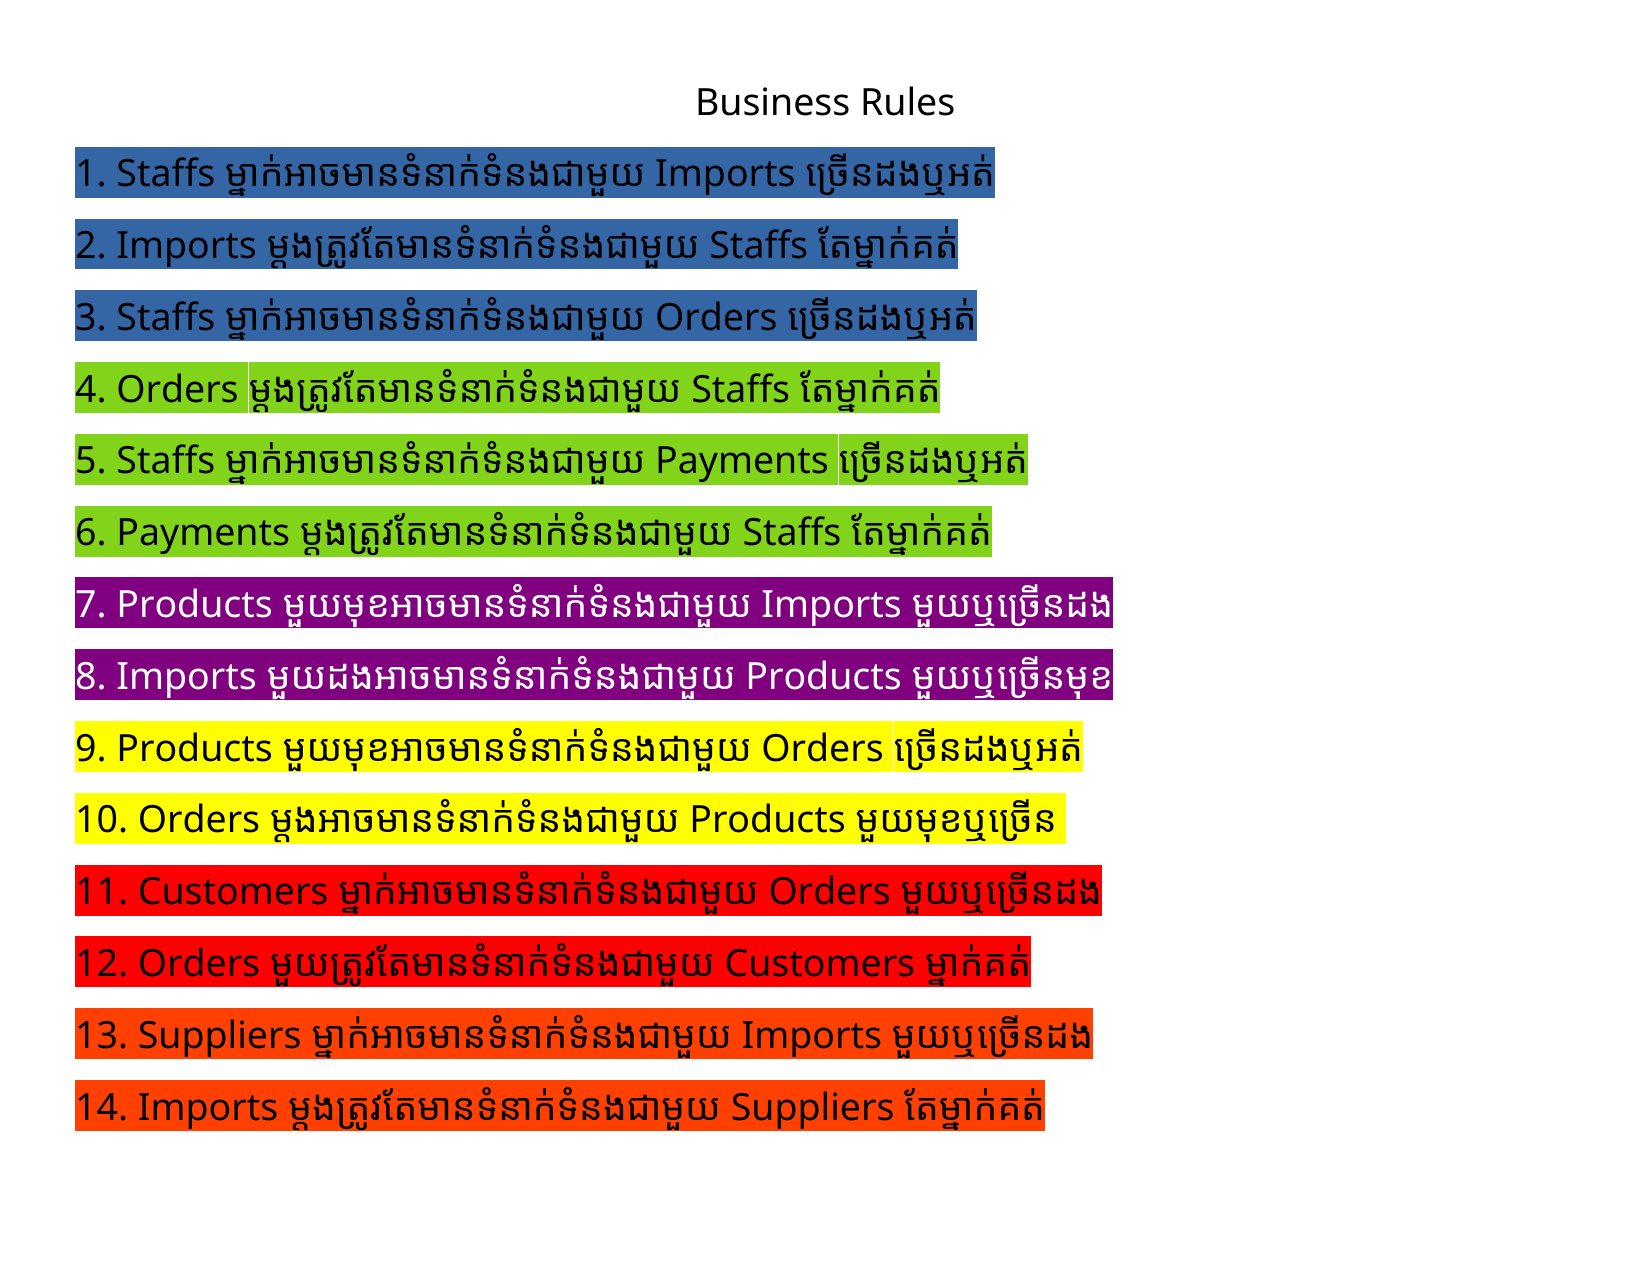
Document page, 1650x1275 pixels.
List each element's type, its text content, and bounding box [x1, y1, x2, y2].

text 6. Payments ម្តងត្រូវតែមានទំនាក់ទំនងជាមួយ Staffs តែម្នាក់គត់ [75, 506, 1575, 557]
text Business Rules [75, 75, 1575, 126]
text 1. Staffs ម្នាក់អាចមានទំនាក់ទំនងជាមួយ Imports ច្រើនដងឬអត់ [75, 147, 1575, 198]
text 3. Staffs ម្នាក់អាចមានទំនាក់ទំនងជាមួយ Orders ច្រើនដងឬអត់ [75, 290, 1575, 341]
text 12. Orders មួយត្រូវតែមានទំនាក់ទំនងជាមួយ ​Customers ម្នាក់គត់ [75, 936, 1575, 987]
text 8. Imports មួយដងអាចមានទំនាក់ទំនងជាមួយ Products មួយឬច្រើនមុខ [75, 649, 1575, 700]
text 11. Customers ម្នាក់អាចមានទំនាក់ទំនងជាមួយ Orders មួយឬច្រើនដង [75, 864, 1575, 916]
text 14. Imports ម្តងត្រូវតែមានទំនាក់ទំនងជាមួយ Suppliers តែម្នាក់គត់ [75, 1080, 1575, 1131]
text 4. Orders ម្តងត្រូវតែមានទំនាក់ទំនងជាមួយ Staffs តែម្នាក់គត់ [75, 362, 1575, 413]
text 13. Suppliers ម្នាក់អាចមានទំនាក់ទំនងជាមួយ Imports មួយឬច្រើនដង [75, 1008, 1575, 1059]
text 7. Products មួយមុខអាចមានទំនាក់ទំនងជាមួយ Imports មួយឬច្រើនដង [75, 577, 1575, 628]
text 10. Orders ម្តងអាចមានទំនាក់ទំនងជាមួយ Products មួយមុខឬច្រើន [75, 793, 1575, 844]
text 9. Products មួយមុខអាចមានទំនាក់ទំនងជាមួយ Orders ច្រើនដងឬអត់ [75, 721, 1575, 772]
text 2. Imports ម្តងត្រូវតែមានទំនាក់ទំនងជាមួយ Staffs តែម្នាក់គត់ [75, 218, 1575, 269]
text 5. Staffs ម្នាក់អាចមានទំនាក់ទំនងជាមួយ Payments ច្រើនដងឬអត់ [75, 434, 1575, 485]
